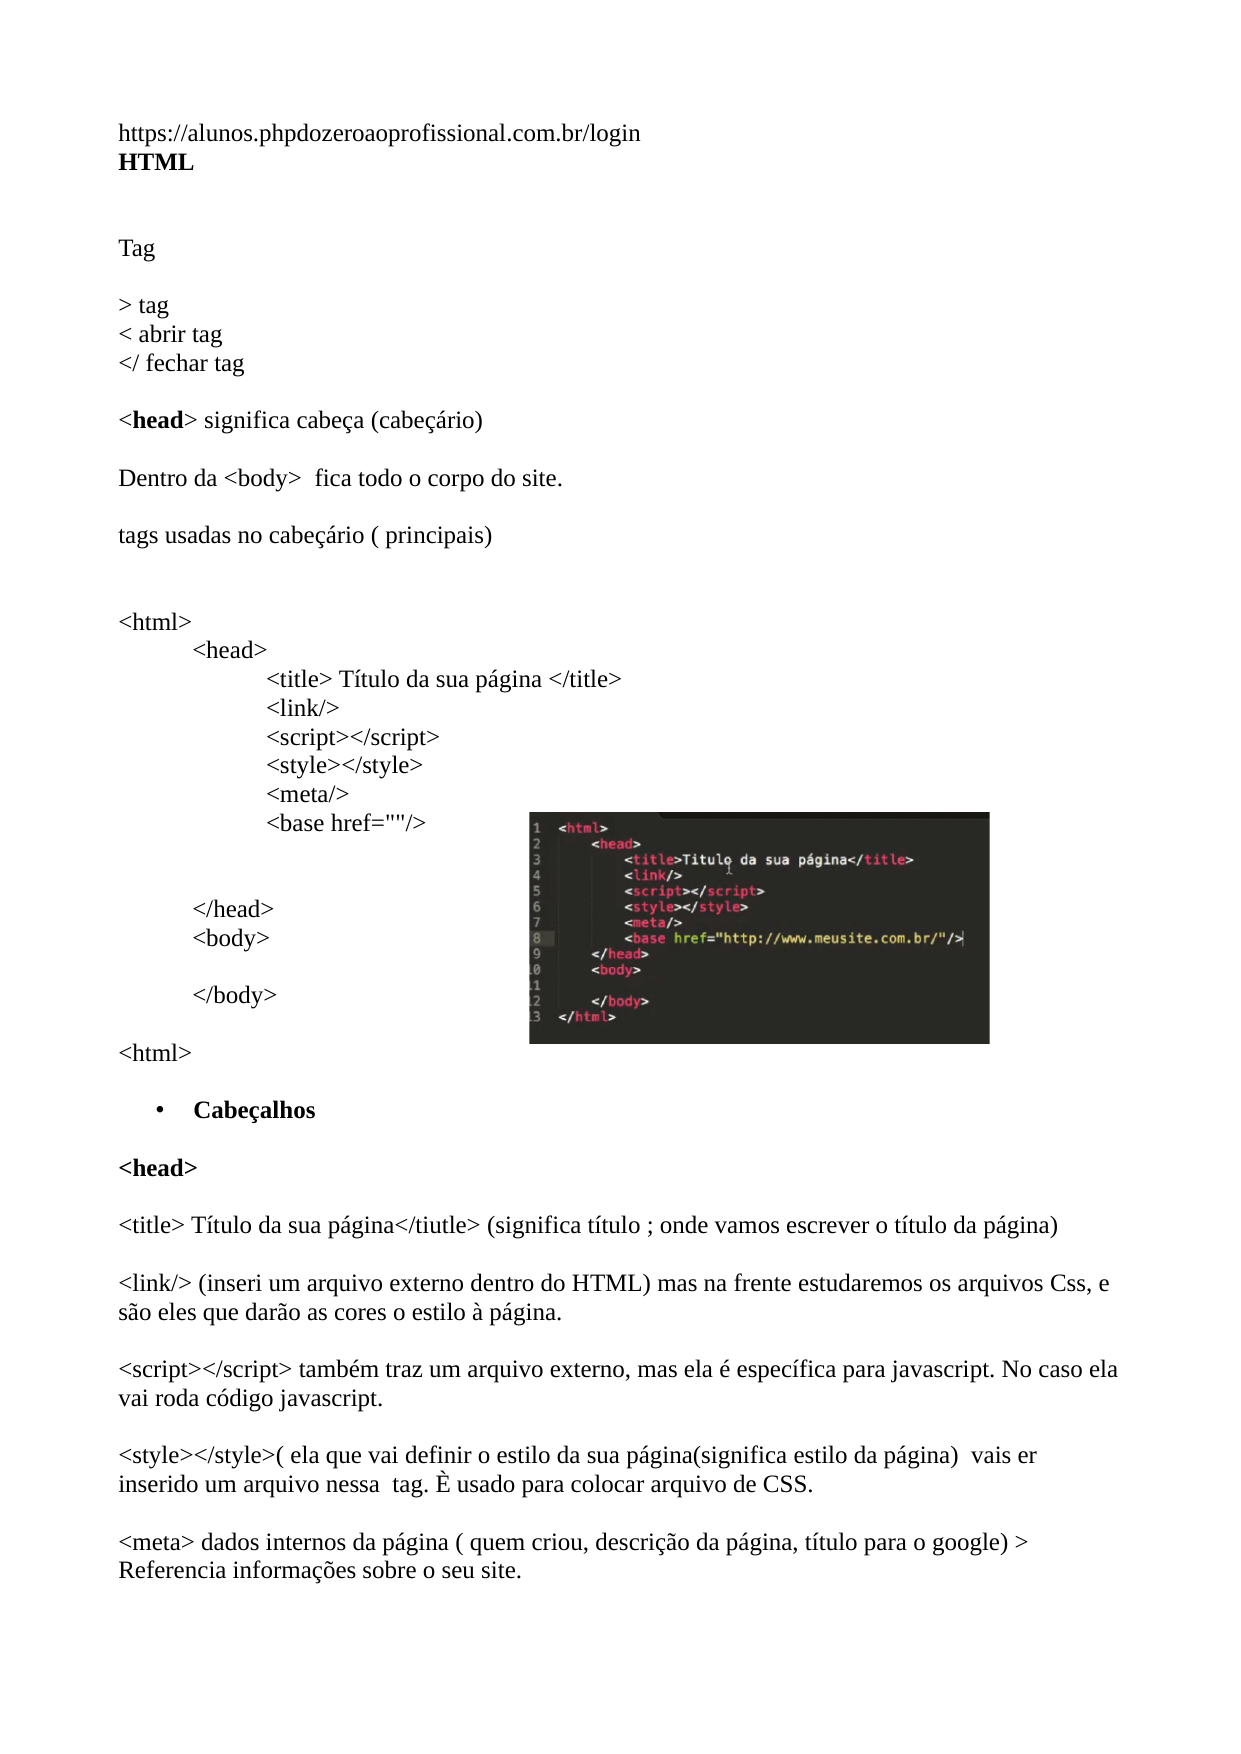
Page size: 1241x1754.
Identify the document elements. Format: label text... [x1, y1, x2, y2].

text <base href=""/> [118, 808, 1122, 837]
text <meta> dados internos da página ( quem criou, descrição da página, título para o google) > Referencia informações sobre o seu site. [118, 1527, 1122, 1584]
text <title> Título da sua página </title> [118, 664, 1122, 693]
text <html> [118, 1038, 1122, 1067]
text < abrir tag [118, 319, 1122, 348]
text <title> Título da sua página</tiutle> (significa título ; onde vamos escrever o título da página) [118, 1211, 1122, 1239]
text Dentro da <body> fica todo o corpo do site. [118, 463, 1122, 492]
text tags usadas no cabeçário ( principais) [118, 521, 1122, 549]
text </body> [118, 981, 529, 1009]
text </ fechar tag [118, 348, 1122, 377]
text <head> [118, 636, 1122, 664]
text <style></style> [118, 751, 1122, 779]
text <head> significa cabeça (cabeçário) [118, 406, 1122, 434]
text <script></script> também traz um arquivo externo, mas ela é específica para javascript. No caso ela vai roda código javascript. [118, 1354, 1122, 1412]
text HTML [118, 147, 1122, 176]
text <link/> (inseri um arquivo externo dentro do HTML) mas na frente estudaremos os arquivos Css, e são eles que darão as cores o estilo à página. [118, 1268, 1122, 1326]
text <body> [118, 923, 529, 952]
list Cabeçalhos [156, 1096, 1122, 1124]
text <script></script> [118, 722, 1122, 751]
text https://alunos.phpdozeroaoprofissional.com.br/login [118, 118, 1122, 147]
text <style></style>( ela que vai definir o estilo da sua página(significa estilo da página) vais er inserido um arquivo nessa tag. È usado para colocar arquivo de CSS. [118, 1441, 1122, 1498]
text Tag [118, 233, 1122, 262]
text <meta/> [118, 779, 1122, 808]
text [990, 923, 1122, 952]
text </head> [118, 894, 529, 923]
text [990, 894, 1122, 923]
picture [529, 812, 990, 1044]
text [990, 981, 1122, 1009]
text <link/> [118, 693, 1122, 722]
text <html> [118, 607, 1122, 636]
text > tag [118, 291, 1122, 319]
text <head> [118, 1153, 1122, 1182]
